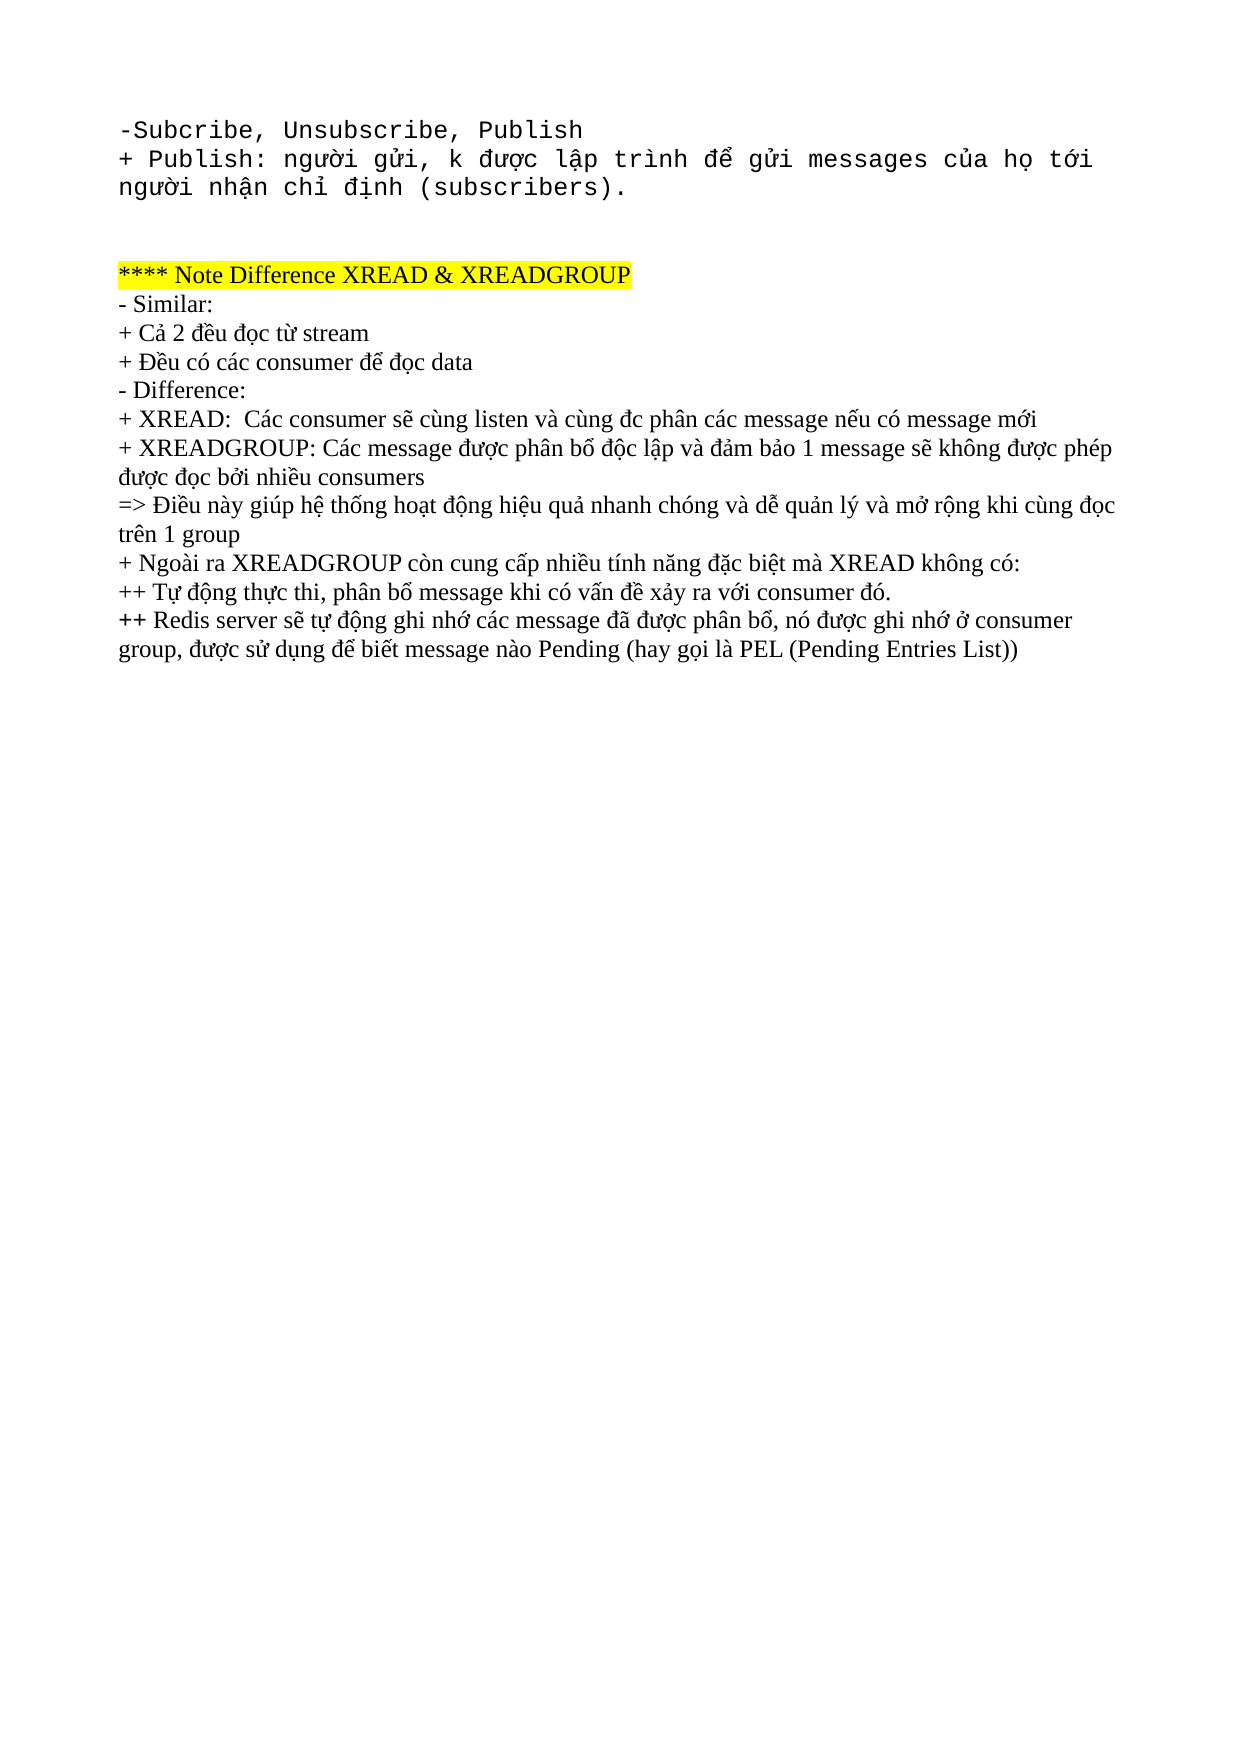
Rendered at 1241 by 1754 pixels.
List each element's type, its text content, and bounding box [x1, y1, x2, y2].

text ++ Redis server sẽ tự động ghi nhớ các message đã được phân bổ, nó được ghi nhớ ở consumer group, được sử dụng để biết message nào Pending (hay gọi là PEL (Pending Entries List)) [118, 606, 1122, 663]
text + Cả 2 đều đọc từ stream [118, 318, 1122, 347]
text + Publish: người gửi, k được lập trình để gửi messages của họ tới người nhận chỉ định (subscribers). [118, 146, 1122, 203]
text **** Note Difference XREAD & XREADGROUP [118, 261, 1122, 289]
text => Điều này giúp hệ thống hoạt động hiệu quả nhanh chóng và dễ quản lý và mở rộng khi cùng đọc trên 1 group [118, 491, 1122, 548]
text + XREAD: Các consumer sẽ cùng listen và cùng đc phân các message nếu có message mới [118, 404, 1122, 433]
text + XREADGROUP: Các message được phân bổ độc lập và đảm bảo 1 message sẽ không được phép được đọc bởi nhiều consumers [118, 433, 1122, 491]
text + Ngoài ra XREADGROUP còn cung cấp nhiều tính năng đặc biệt mà XREAD không có: ++ Tự động thực thi, phân bổ message khi có vấn đề xảy ra với consumer đó. [118, 548, 1122, 606]
text -Subcribe, Unsubscribe, Publish [118, 118, 1122, 146]
text - Similar: [118, 289, 1122, 318]
text - Difference: [118, 376, 1122, 404]
text + Đều có các consumer để đọc data [118, 347, 1122, 376]
